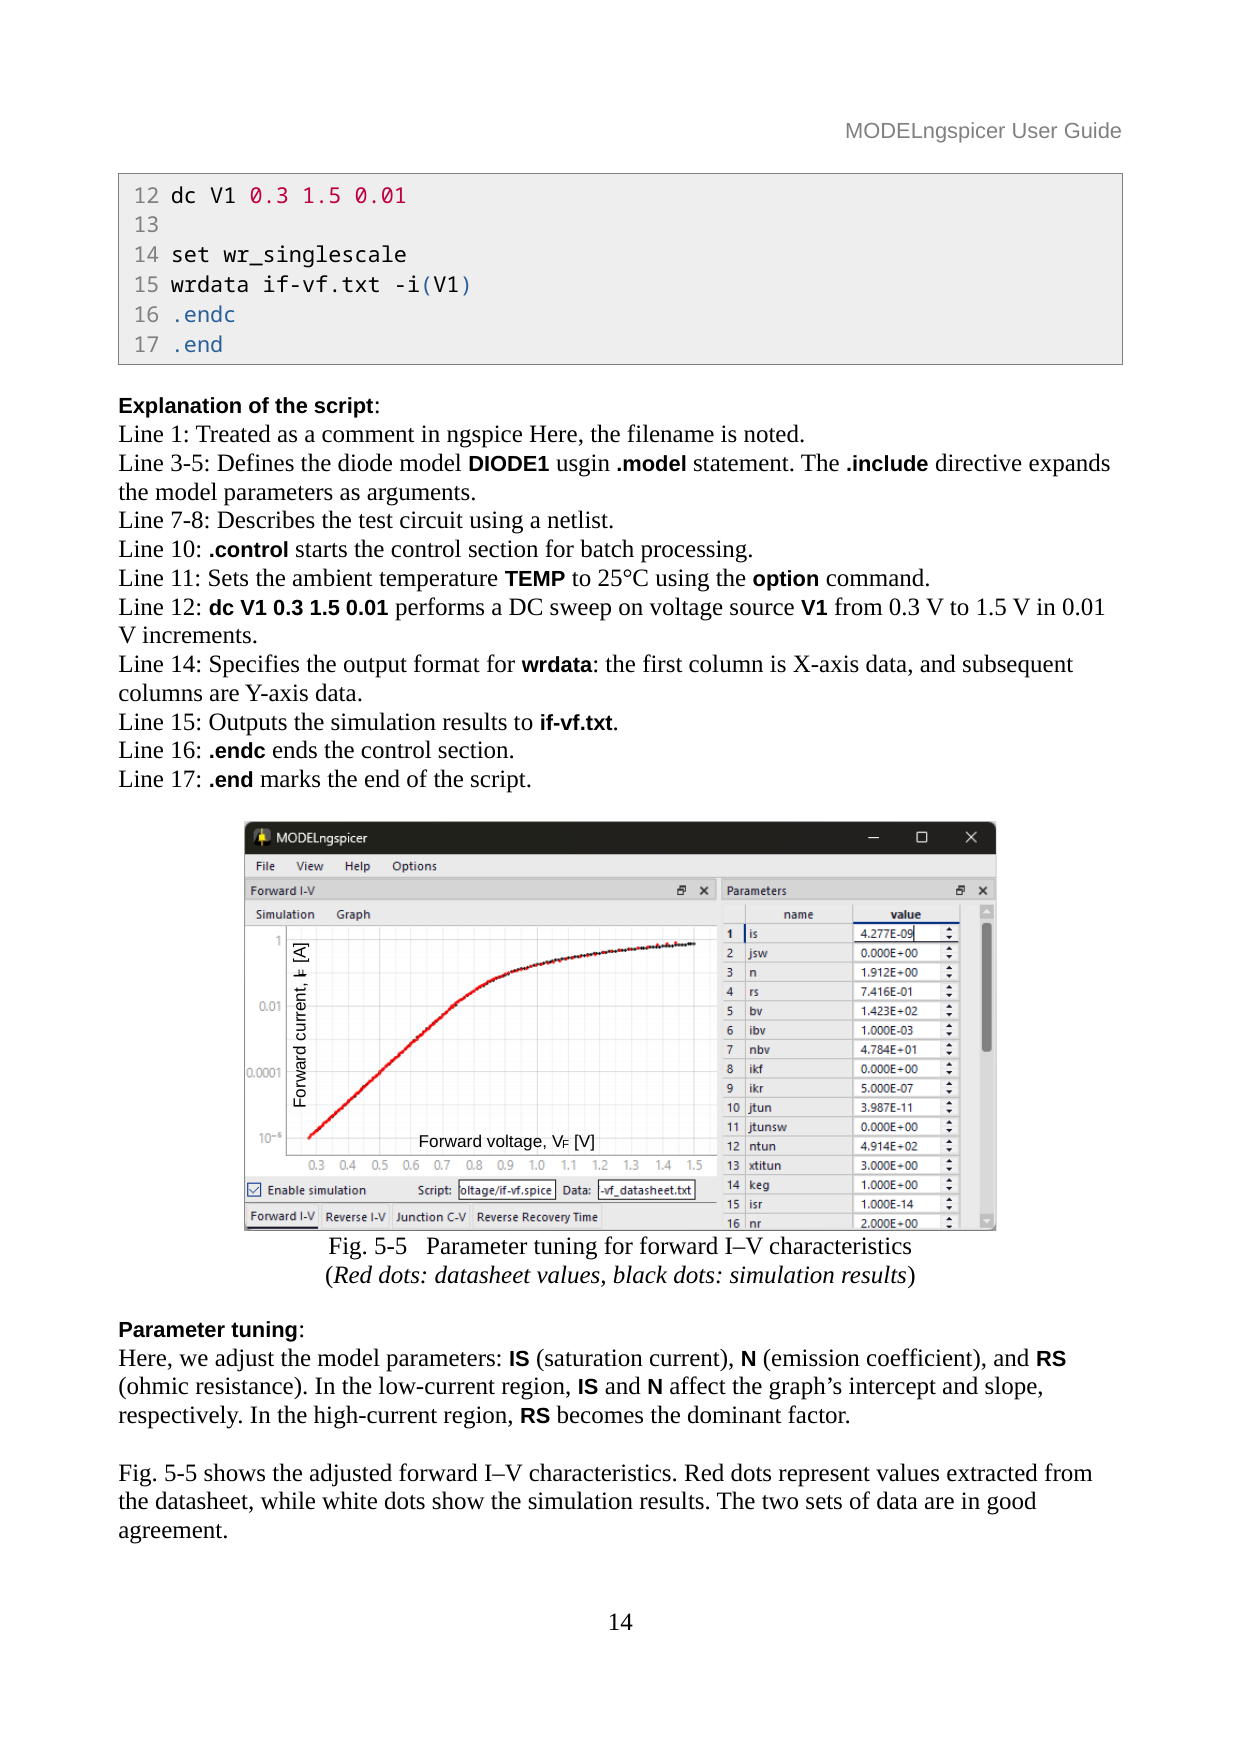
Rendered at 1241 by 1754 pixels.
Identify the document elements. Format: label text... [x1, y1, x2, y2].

table_header 12 13 14 15 16 17 [119, 174, 165, 364]
text Fig. 5-5 shows the adjusted forward I–V characteristics. Red dots represent values extracted from the datasheet, while white dots show the simulation results. The two sets of data are in good agreement. [118, 1458, 1122, 1544]
text Line 17: .end marks the end of the script. [118, 764, 1122, 793]
text Fig. 5-5 Parameter tuning for forward I–V characteristics (Red dots: datasheet values, black dots: simulation results) [118, 822, 1122, 1289]
text Line 12: dc V1 0.3 1.5 0.01 performs a DC sweep on voltage source V1 from 0.3 V to 1.5 V in 0.01 V increments. [118, 592, 1122, 649]
text Here, we adjust the model parameters: IS (saturation current), N (emission coefficient), and RS (ohmic resistance). In the low-current region, IS and N affect the graph’s intercept and slope, respectively. In the high-current region, RS becomes the dominant factor. [118, 1343, 1122, 1429]
text Line 11: Sets the ambient temperature TEMP to 25°C using the option command. [118, 563, 1122, 592]
table_header dc V1 0.3 1.5 0.01 set wr_singlescale wrdata if-vf.txt -i(V1) .endc .end [165, 174, 1122, 364]
text Line 1: Treated as a comment in ngspice Here, the filename is noted. [118, 419, 1122, 448]
text Line 14: Specifies the output format for wrdata: the first column is X-axis data, and subsequent columns are Y-axis data. [118, 649, 1122, 707]
text Parameter tuning: [118, 1314, 1122, 1343]
text Line 16: .endc ends the control section. [118, 735, 1122, 764]
text Line 10: .control starts the control section for batch processing. [118, 534, 1122, 563]
text Explanation of the script: [118, 390, 1122, 419]
text Line 3-5: Defines the diode model DIODE1 usgin .model statement. The .include directive expands the model parameters as arguments. [118, 448, 1122, 505]
text Line 7-8: Describes the test circuit using a netlist. [118, 505, 1122, 534]
text Line 15: Outputs the simulation results to if-vf.txt. [118, 707, 1122, 735]
